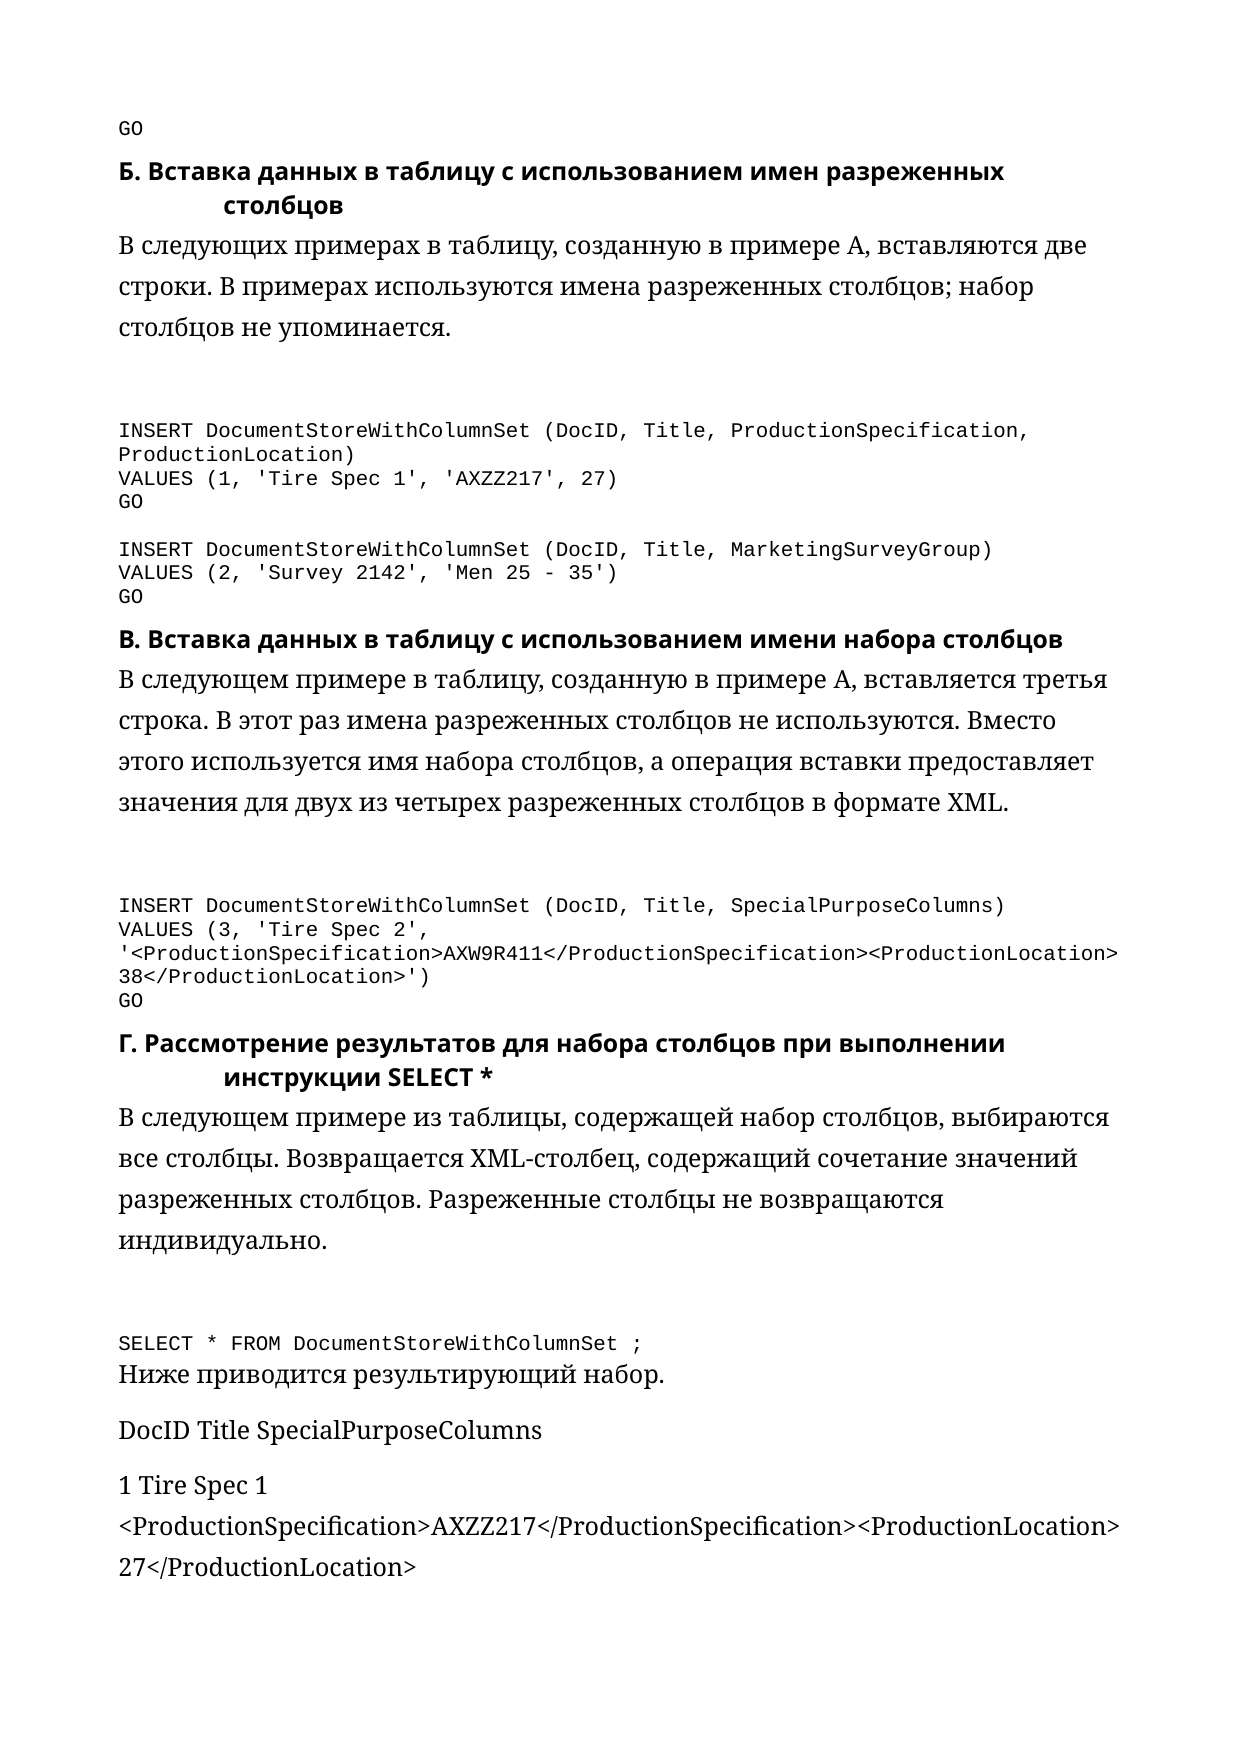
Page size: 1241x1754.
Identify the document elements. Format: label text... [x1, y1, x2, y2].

text VALUES (3, 'Tire Spec 2', '<ProductionSpecification>AXW9R411</ProductionSpecification><ProductionLocation>38</ProductionLocation>') [118, 919, 1122, 990]
text INSERT DocumentStoreWithColumnSet (DocID, Title, MarketingSurveyGroup) [118, 539, 1122, 562]
subtitle В. Вставка данных в таблицу с использованием имени набора столбцов [118, 622, 1122, 656]
text INSERT DocumentStoreWithColumnSet (DocID, Title, SpecialPurposeColumns) [118, 896, 1122, 919]
text Ниже приводится результирующий набор. [118, 1357, 1122, 1391]
text GO [118, 990, 1122, 1014]
text 1 Tire Spec 1 <ProductionSpecification>AXZZ217</ProductionSpecification><ProductionLocation>27</ProductionLocation> [118, 1468, 1122, 1583]
text GO [118, 118, 1122, 142]
text INSERT DocumentStoreWithColumnSet (DocID, Title, ProductionSpecification, ProductionLocation) [118, 421, 1122, 468]
text В следующем примере из таблицы, содержащей набор столбцов, выбираются все столбцы. Возвращается XML-столбец, содержащий сочетание значений разреженных столбцов. Разреженные столбцы не возвращаются индивидуально. [118, 1100, 1122, 1257]
text VALUES (1, 'Tire Spec 1', 'AXZZ217', 27) [118, 468, 1122, 491]
subtitle Г. Рассмотрение результатов для набора столбцов при выполнении инструкции SELECT * [118, 1026, 1122, 1094]
text В следующем примере в таблицу, созданную в примере А, вставляется третья строка. В этот раз имена разреженных столбцов не используются. Вместо этого используется имя набора столбцов, а операция вставки предоставляет значения для двух из четырех разреженных столбцов в формате XML. [118, 662, 1122, 819]
text GO [118, 586, 1122, 610]
text SELECT * FROM DocumentStoreWithColumnSet ; [118, 1333, 1122, 1357]
subtitle Б. Вставка данных в таблицу с использованием имен разреженных столбцов [118, 154, 1122, 222]
text DocID Title SpecialPurposeColumns [118, 1412, 1122, 1446]
text GO [118, 491, 1122, 515]
text VALUES (2, 'Survey 2142', 'Men 25 - 35') [118, 562, 1122, 586]
text В следующих примерах в таблицу, созданную в примере А, вставляются две строки. В примерах используются имена разреженных столбцов; набор столбцов не упоминается. [118, 228, 1122, 344]
